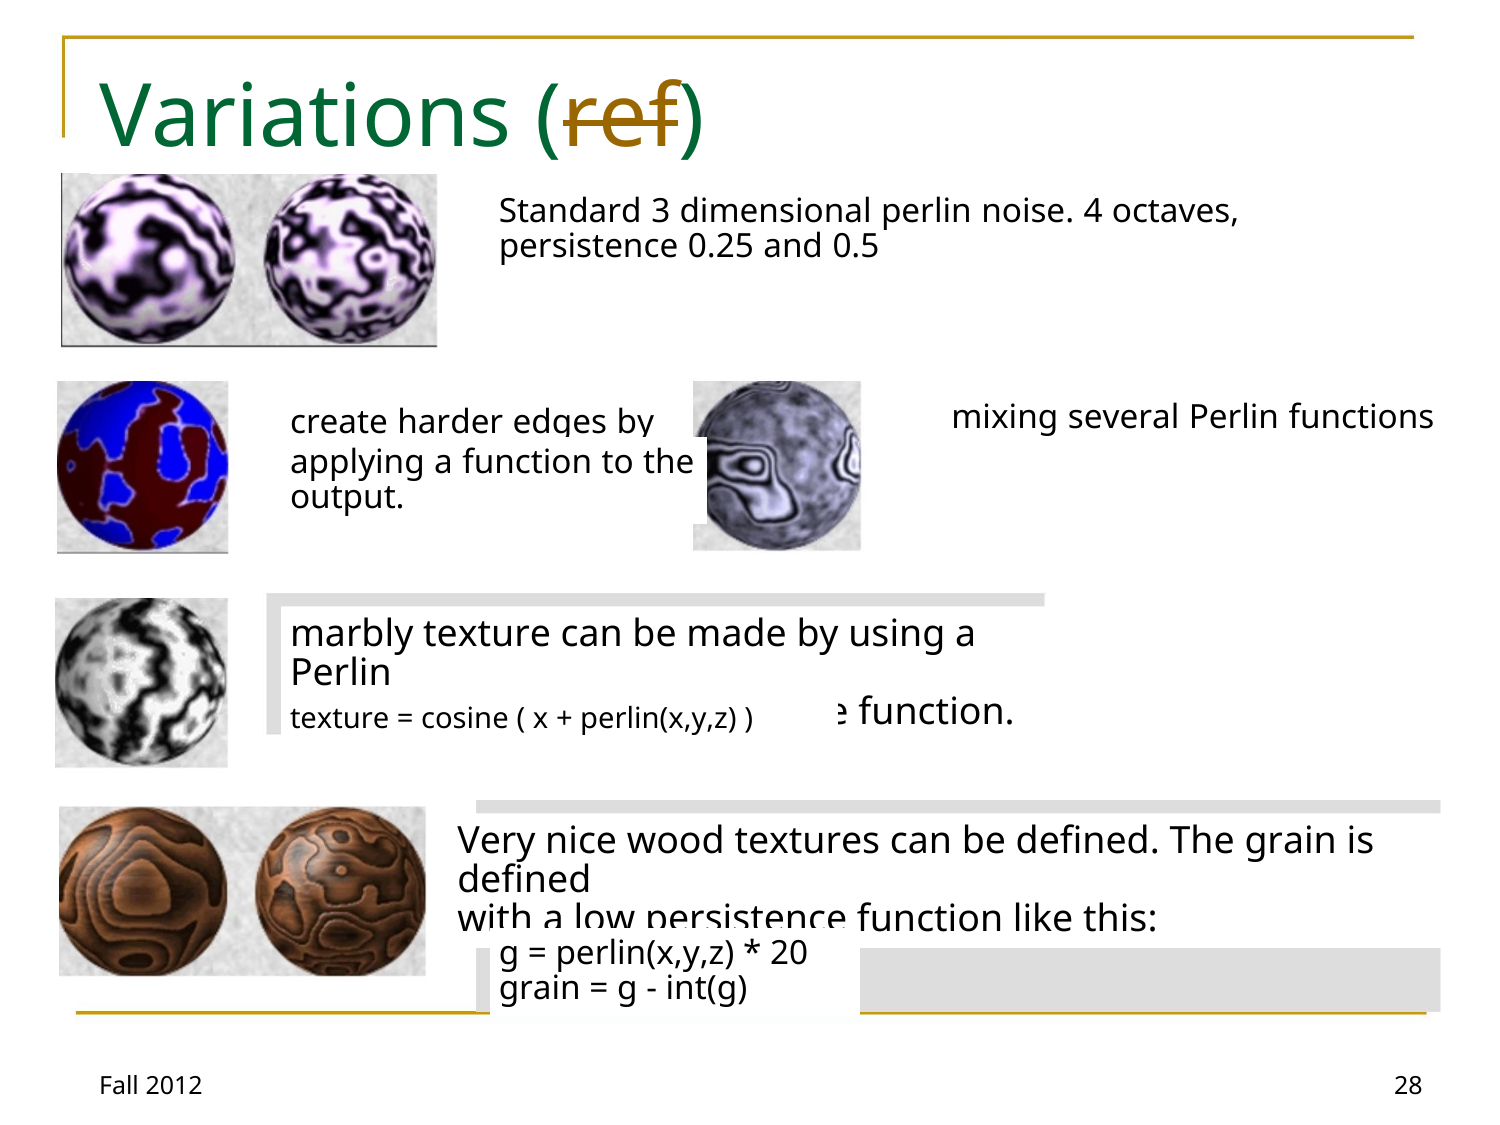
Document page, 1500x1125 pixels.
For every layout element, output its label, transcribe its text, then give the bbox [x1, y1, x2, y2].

text create harder edges by [290, 406, 666, 437]
text with a low persistence function like this: [457, 900, 1491, 939]
text Very nice wood textures can be defined. The grain is defined [457, 822, 1491, 900]
text Standard 3 dimensional perlin noise. 4 octaves, [498, 194, 1286, 229]
text Fall 2012 [99, 1074, 214, 1100]
picture [0, 0, 1500, 1125]
text g = perlin(x,y,z) * 20 [498, 937, 851, 971]
text Variations (ref) [99, 74, 786, 165]
text applying a function to the [290, 446, 698, 481]
text texture = cosine ( x + perlin(x,y,z) ) [290, 704, 829, 734]
text grain = g - int(g) [498, 971, 851, 1006]
text marbly texture can be made by using a Perlin [290, 615, 1052, 693]
text mixing several Perlin functions [951, 401, 1451, 436]
text output. [290, 481, 698, 516]
text persistence 0.25 and 0.5 [498, 229, 1286, 264]
text 28 [1394, 1074, 1439, 1100]
text function as an offset to a cosine function. [290, 693, 1052, 732]
